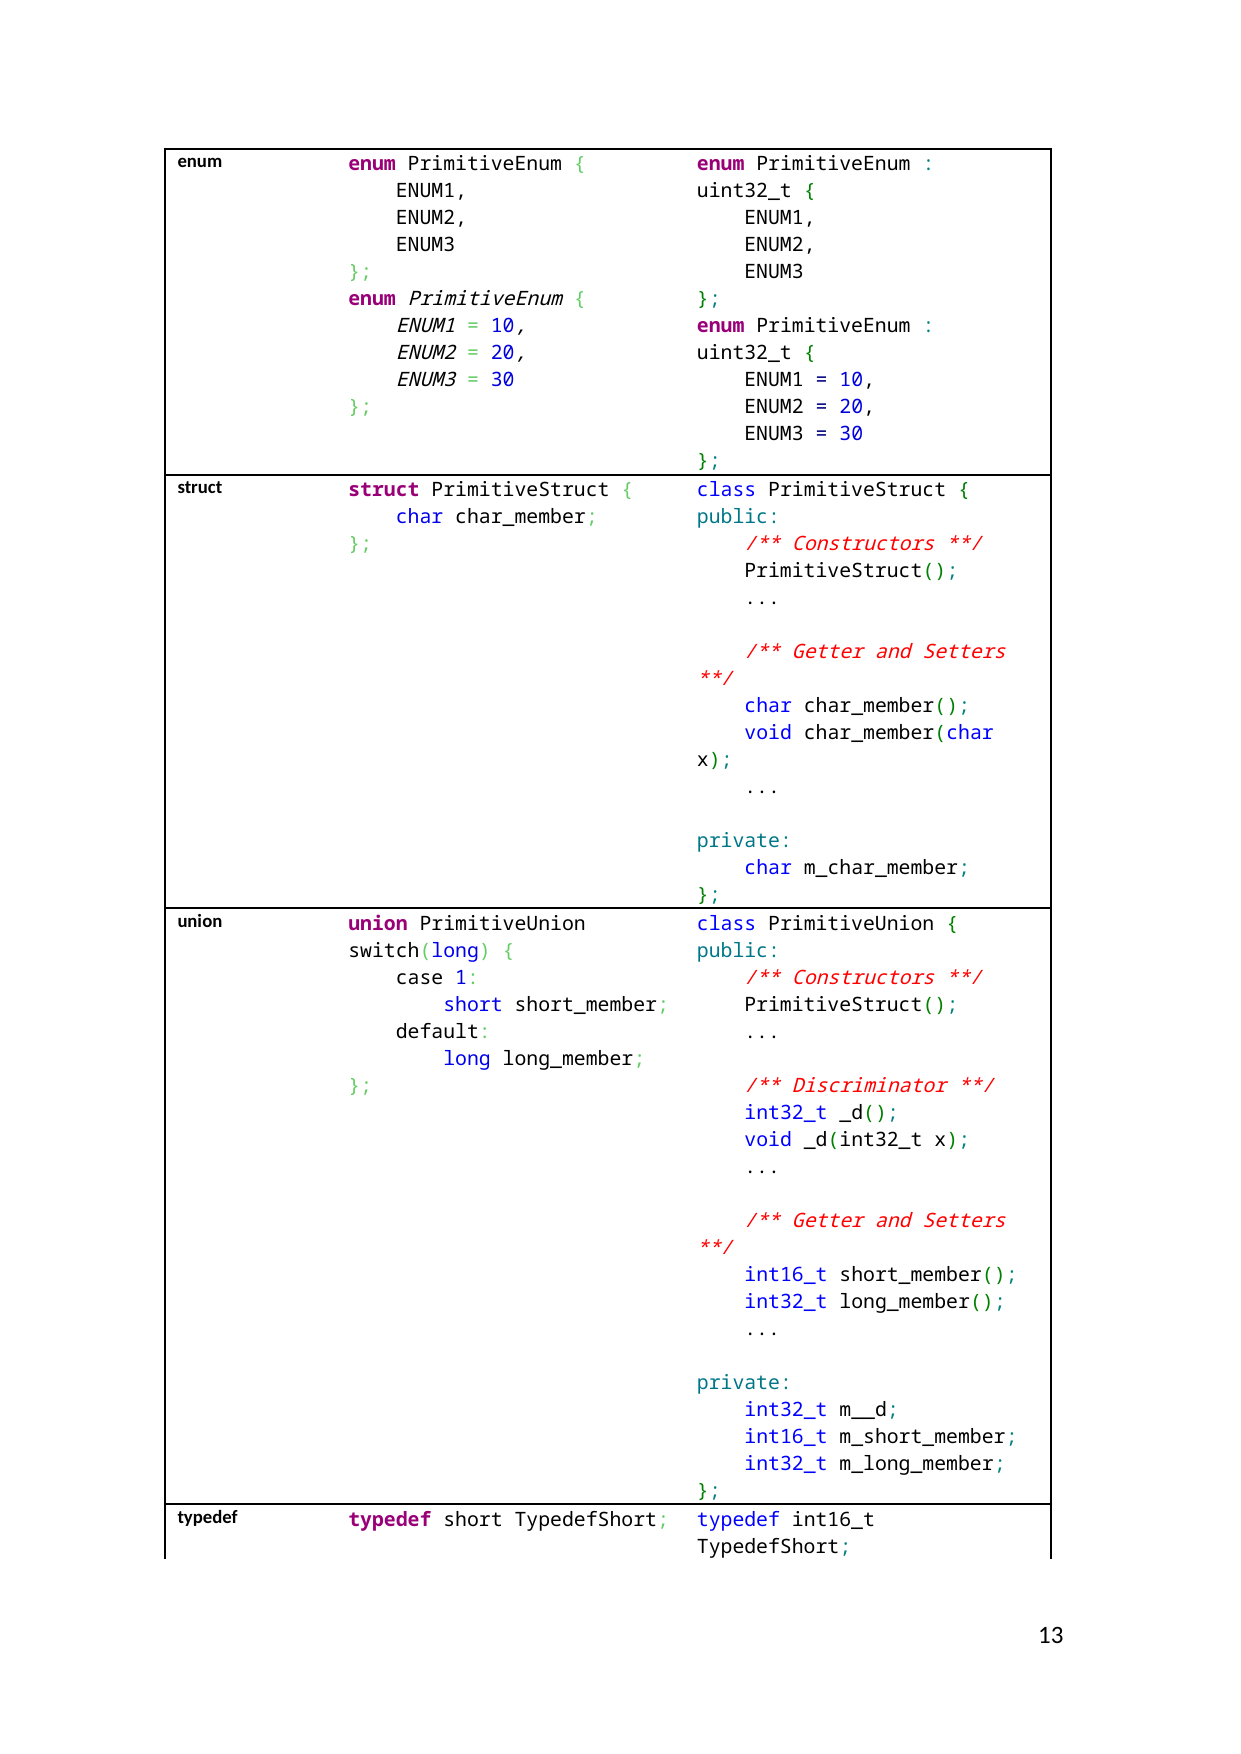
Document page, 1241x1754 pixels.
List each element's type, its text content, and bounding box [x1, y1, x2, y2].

table_cell class PrimitiveStruct { public: /** Constructors **/ PrimitiveStruct(); ... /** Getter and Setters **/ char char_member(); void char_member(char x); ... private: char m_char_member; }; [684, 476, 1050, 907]
table_cell typedef short TypedefShort; [336, 1505, 684, 1559]
table_cell class PrimitiveUnion { public: /** Constructors **/ PrimitiveStruct(); ... /** Discriminator **/ int32_t _d(); void _d(int32_t x); ... /** Getter and Setters **/ int16_t short_member(); int32_t long_member(); ... private: int32_t m__d; int16_t m_short_member; int32_t m_long_member; }; [684, 909, 1050, 1503]
table_cell struct PrimitiveStruct { char char_member; }; [336, 476, 684, 907]
table_cell struct [166, 476, 336, 907]
table_cell union [166, 909, 336, 1503]
table_cell typedef [166, 1505, 336, 1559]
table_cell union PrimitiveUnion switch(long) { case 1: short short_member; default: long long_member; }; [336, 909, 684, 1503]
table_cell enum PrimitiveEnum { ENUM1, ENUM2, ENUM3 }; enum PrimitiveEnum { ENUM1 = 10, ENUM2 = 20, ENUM3 = 30 }; [336, 150, 684, 473]
table_cell typedef int16_t TypedefShort; [684, 1505, 1050, 1559]
table_cell enum [166, 150, 336, 473]
table_cell enum PrimitiveEnum : uint32_t { ENUM1, ENUM2, ENUM3 }; enum PrimitiveEnum : uint32_t { ENUM1 = 10, ENUM2 = 20, ENUM3 = 30 }; [684, 150, 1050, 473]
